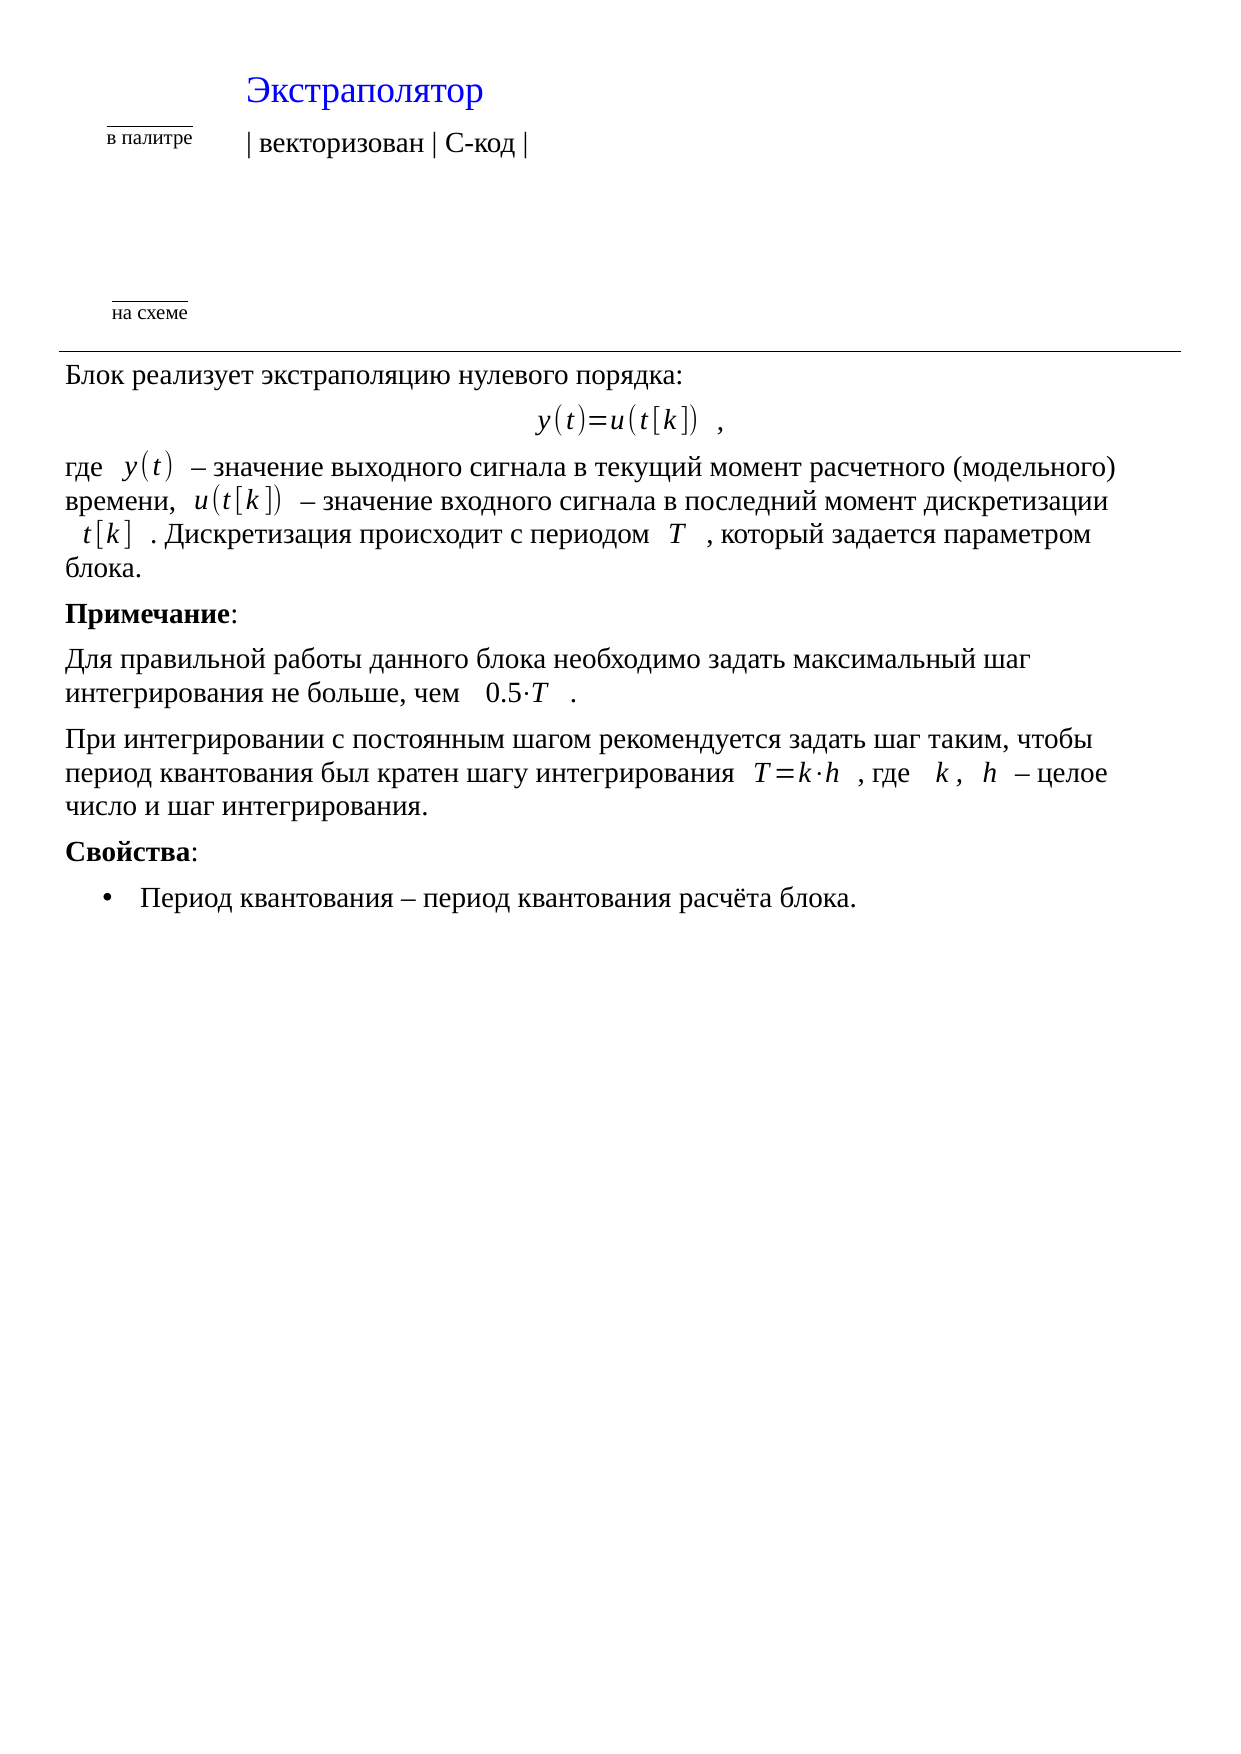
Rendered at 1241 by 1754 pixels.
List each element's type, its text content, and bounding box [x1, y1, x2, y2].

table_header [59, 59, 240, 119]
table_cell [59, 176, 240, 294]
table_cell [240, 176, 1181, 294]
table_cell в палитре [59, 119, 240, 176]
table_cell на схеме [59, 294, 240, 351]
table_header Экстраполятор [240, 59, 1181, 119]
table_cell Блок реализует экстраполяцию нулевого порядка: , где– значение выходного сигнала в текущий момент расчетного (модельного) времени,– значение входного сигнала в последний момент дискретизации. Дискретизация происходит с периодом, который задается параметром блока. Примечание: Для правильной работы данного блока необходимо задать максимальный шаг интегрирования не больше, чем . При интегрировании с постоянным шагом рекомендуется задать шаг таким, чтобы период квантования был кратен шагу интегрирования, где – целое число и шаг интегрирования. Свойства: Период квантования – период квантования расчёта блока. [59, 352, 1181, 932]
table_cell | векторизован | C-код | [240, 119, 1181, 176]
table_cell [240, 294, 1181, 351]
